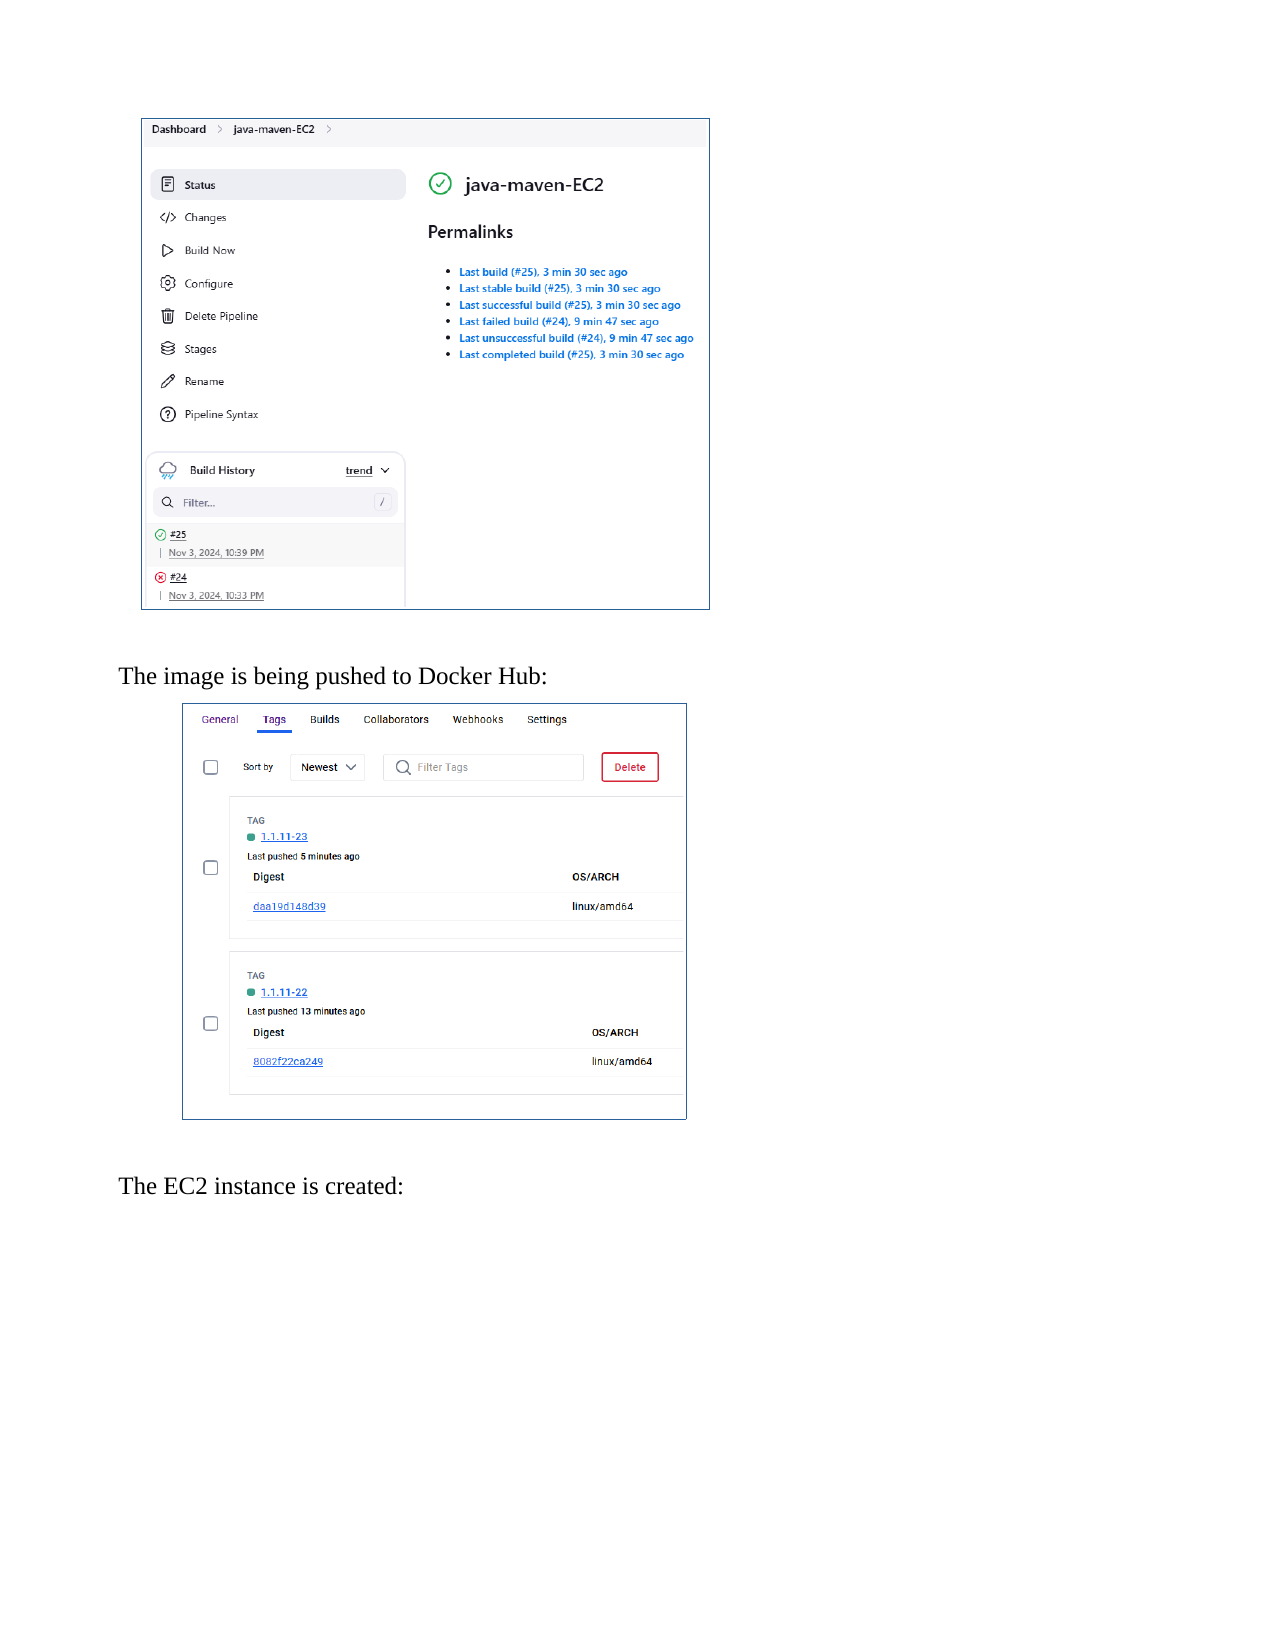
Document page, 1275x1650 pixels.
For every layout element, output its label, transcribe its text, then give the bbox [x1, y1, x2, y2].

picture [143, 120, 707, 607]
picture [185, 705, 684, 1117]
text The EC2 instance is created: [118, 1171, 1157, 1199]
text The image is being pushed to Docker Hub: [118, 661, 1157, 690]
